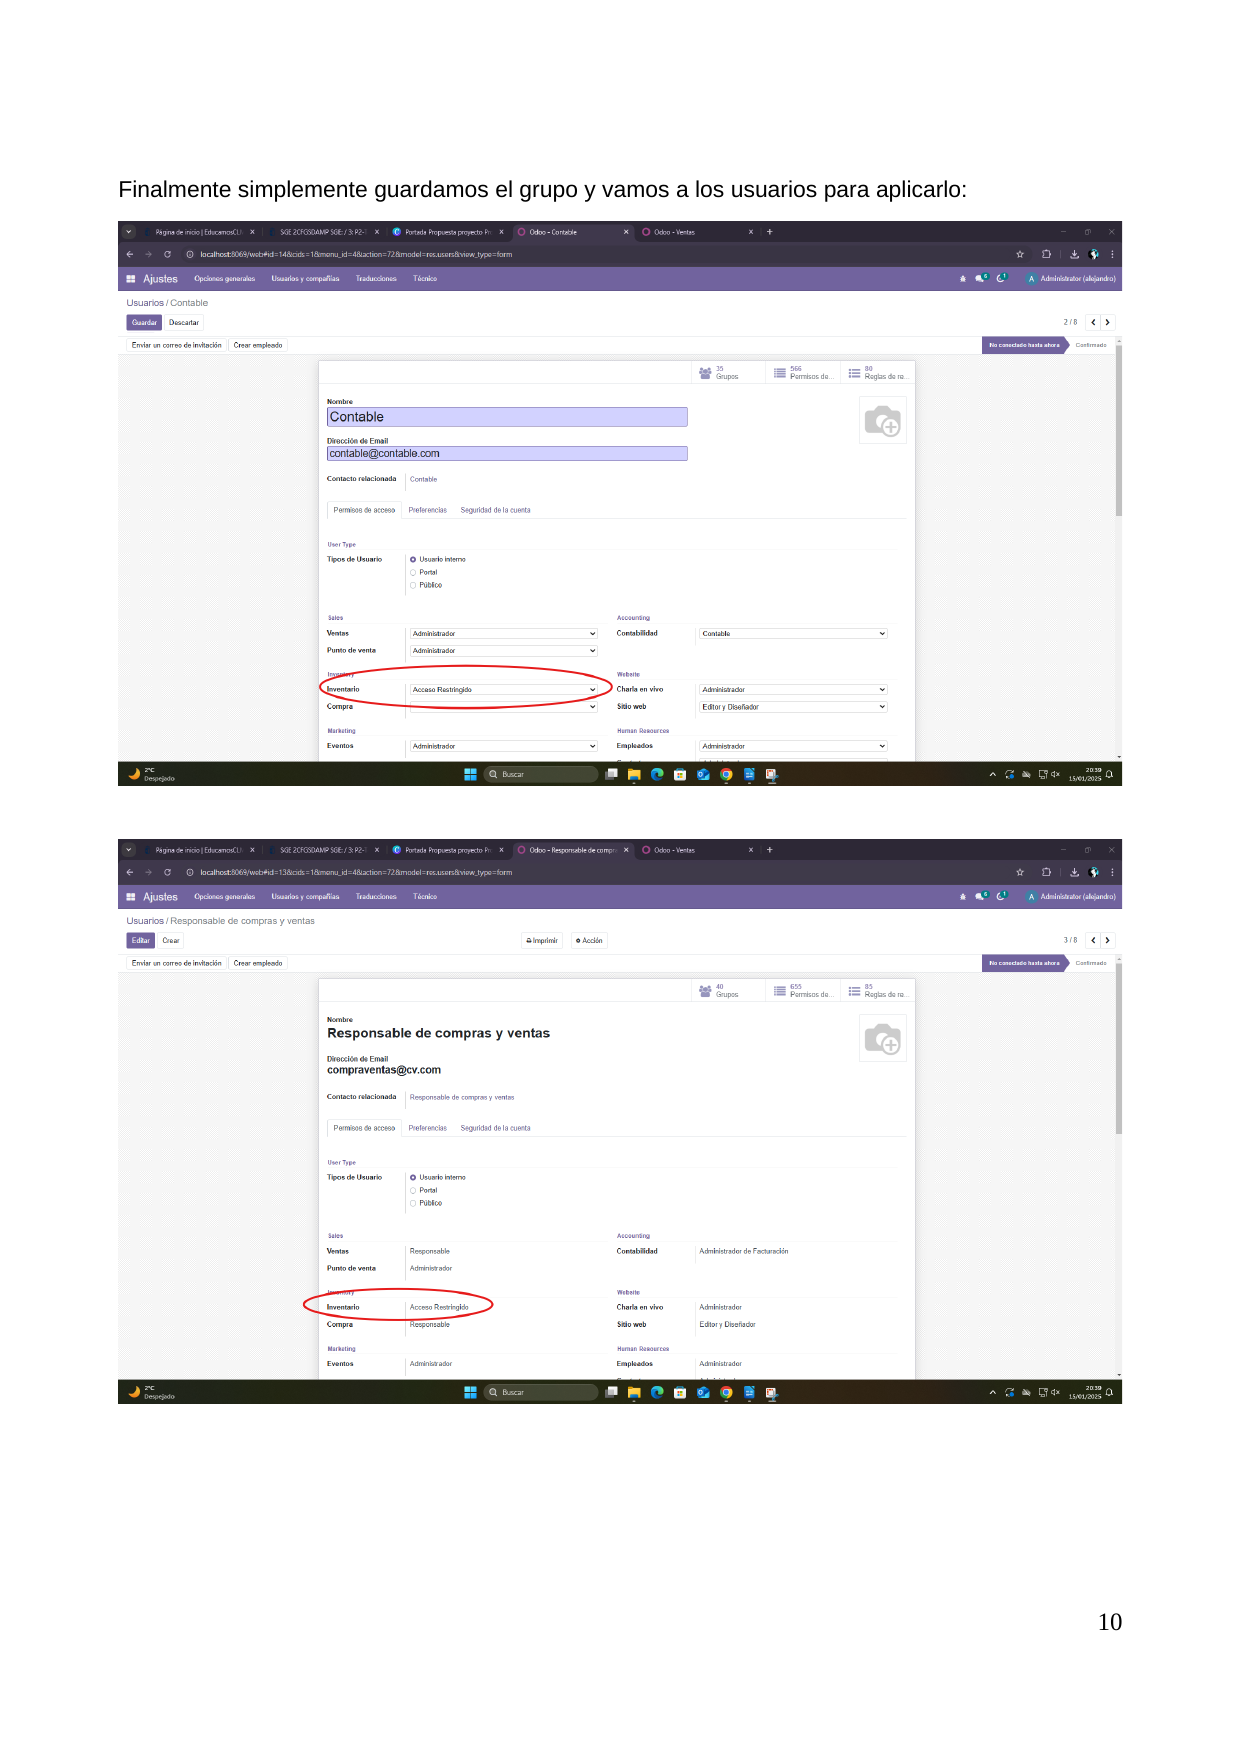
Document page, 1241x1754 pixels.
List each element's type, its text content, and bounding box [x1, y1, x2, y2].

text Finalmente simplemente guardamos el grupo y vamos a los usuarios para aplicarlo: [118, 176, 1122, 203]
picture [118, 839, 1123, 1404]
picture [118, 221, 1123, 786]
